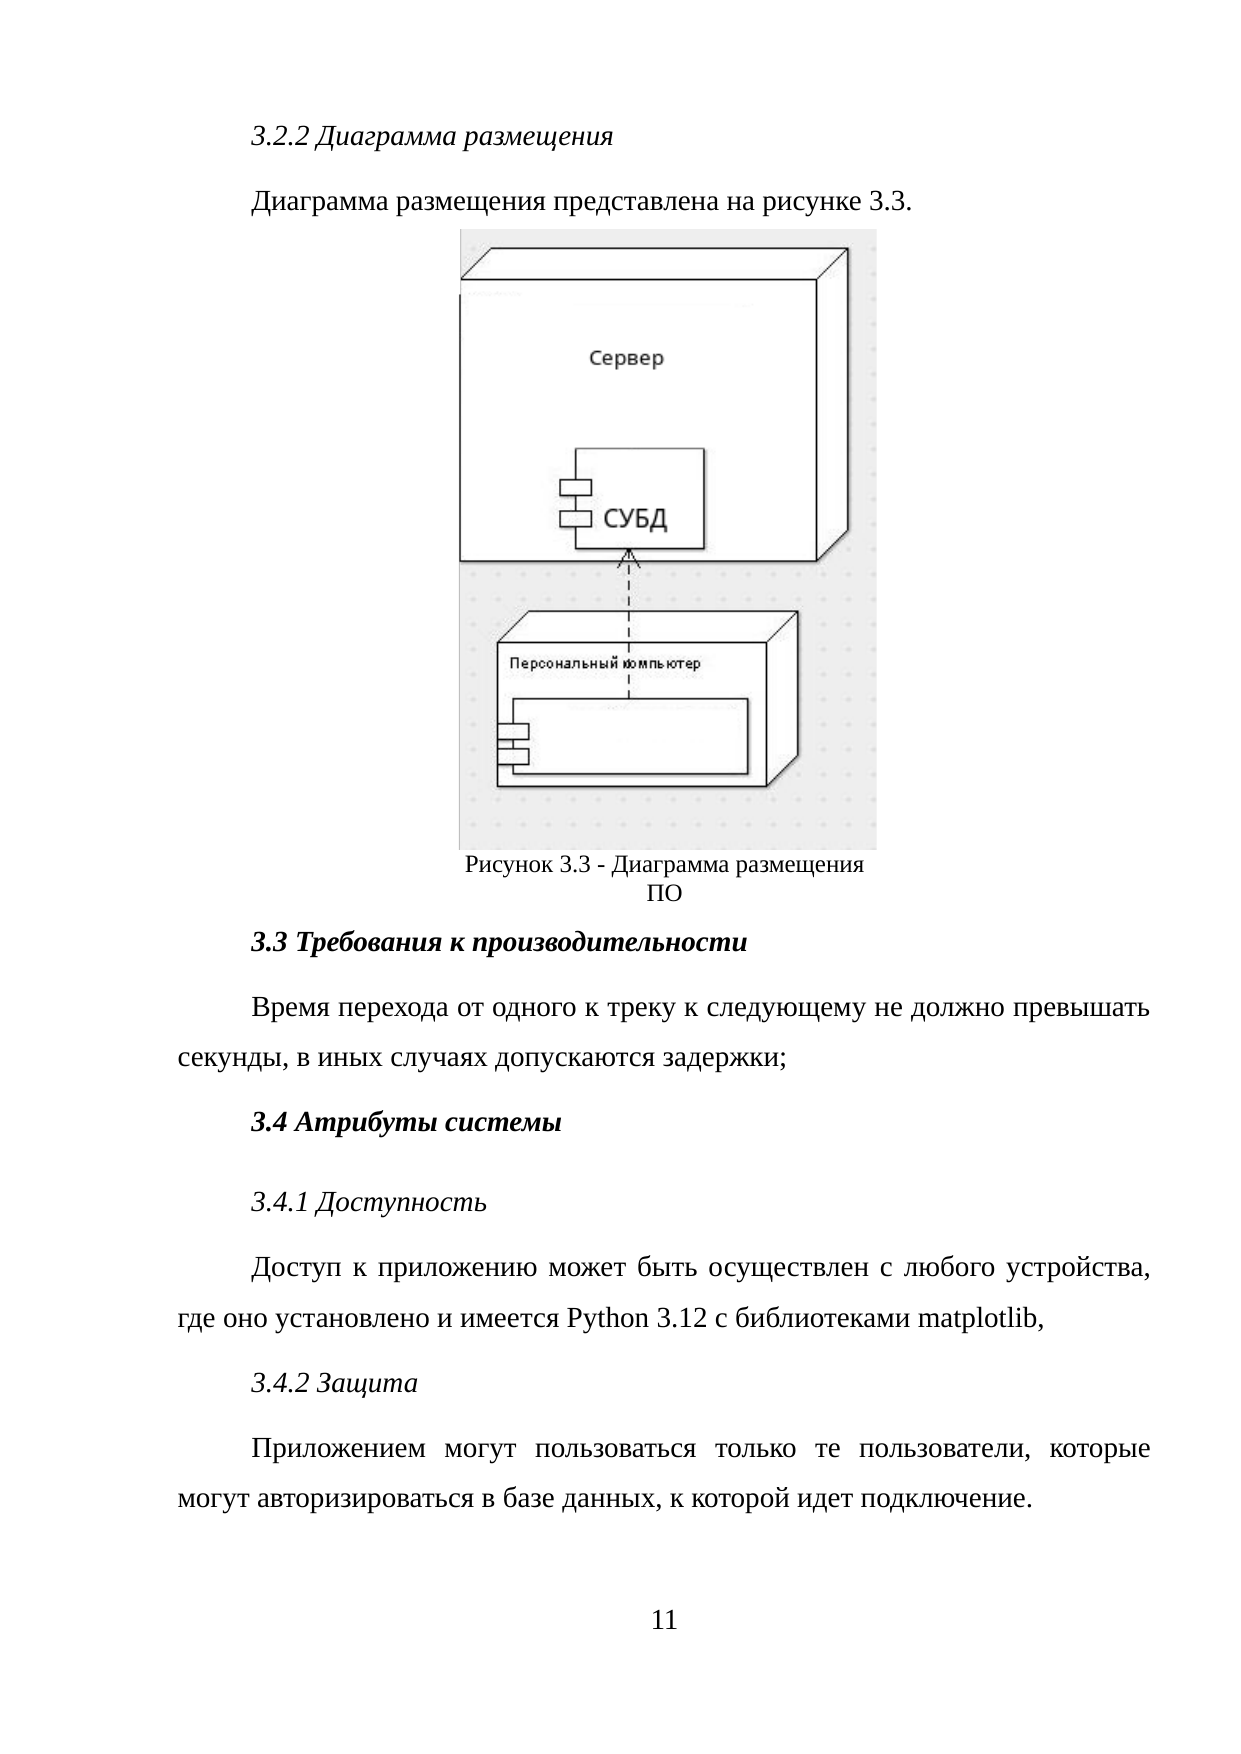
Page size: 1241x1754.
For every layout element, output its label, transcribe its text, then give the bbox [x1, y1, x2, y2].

picture [452, 229, 877, 850]
text Диаграмма размещения представлена на рисунке 3.3. [177, 183, 1152, 217]
text Доступ к приложению может быть осуществлен с любого устройства, где оно установлено и имеется Python 3.12 с библиотеками matplotlib, [177, 1249, 1152, 1333]
subtitle Доступность [251, 1184, 1152, 1218]
subtitle [452, 217, 877, 229]
subtitle Диаграмма размещения [251, 118, 1152, 152]
text Время перехода от одного к треку к следующему не должно превышать секунды, в иных случаях допускаются задержки; [177, 989, 1152, 1073]
subtitle Требования к производительности [251, 248, 1152, 957]
subtitle Защита [251, 1365, 1152, 1398]
text Рисунок 3.3 - Диаграмма размещения ПО [452, 850, 877, 907]
subtitle Атрибуты системы [251, 1104, 1152, 1138]
text Приложением могут пользоваться только те пользователи, которые могут авторизироваться в базе данных, к которой идет подключение. [177, 1430, 1152, 1514]
